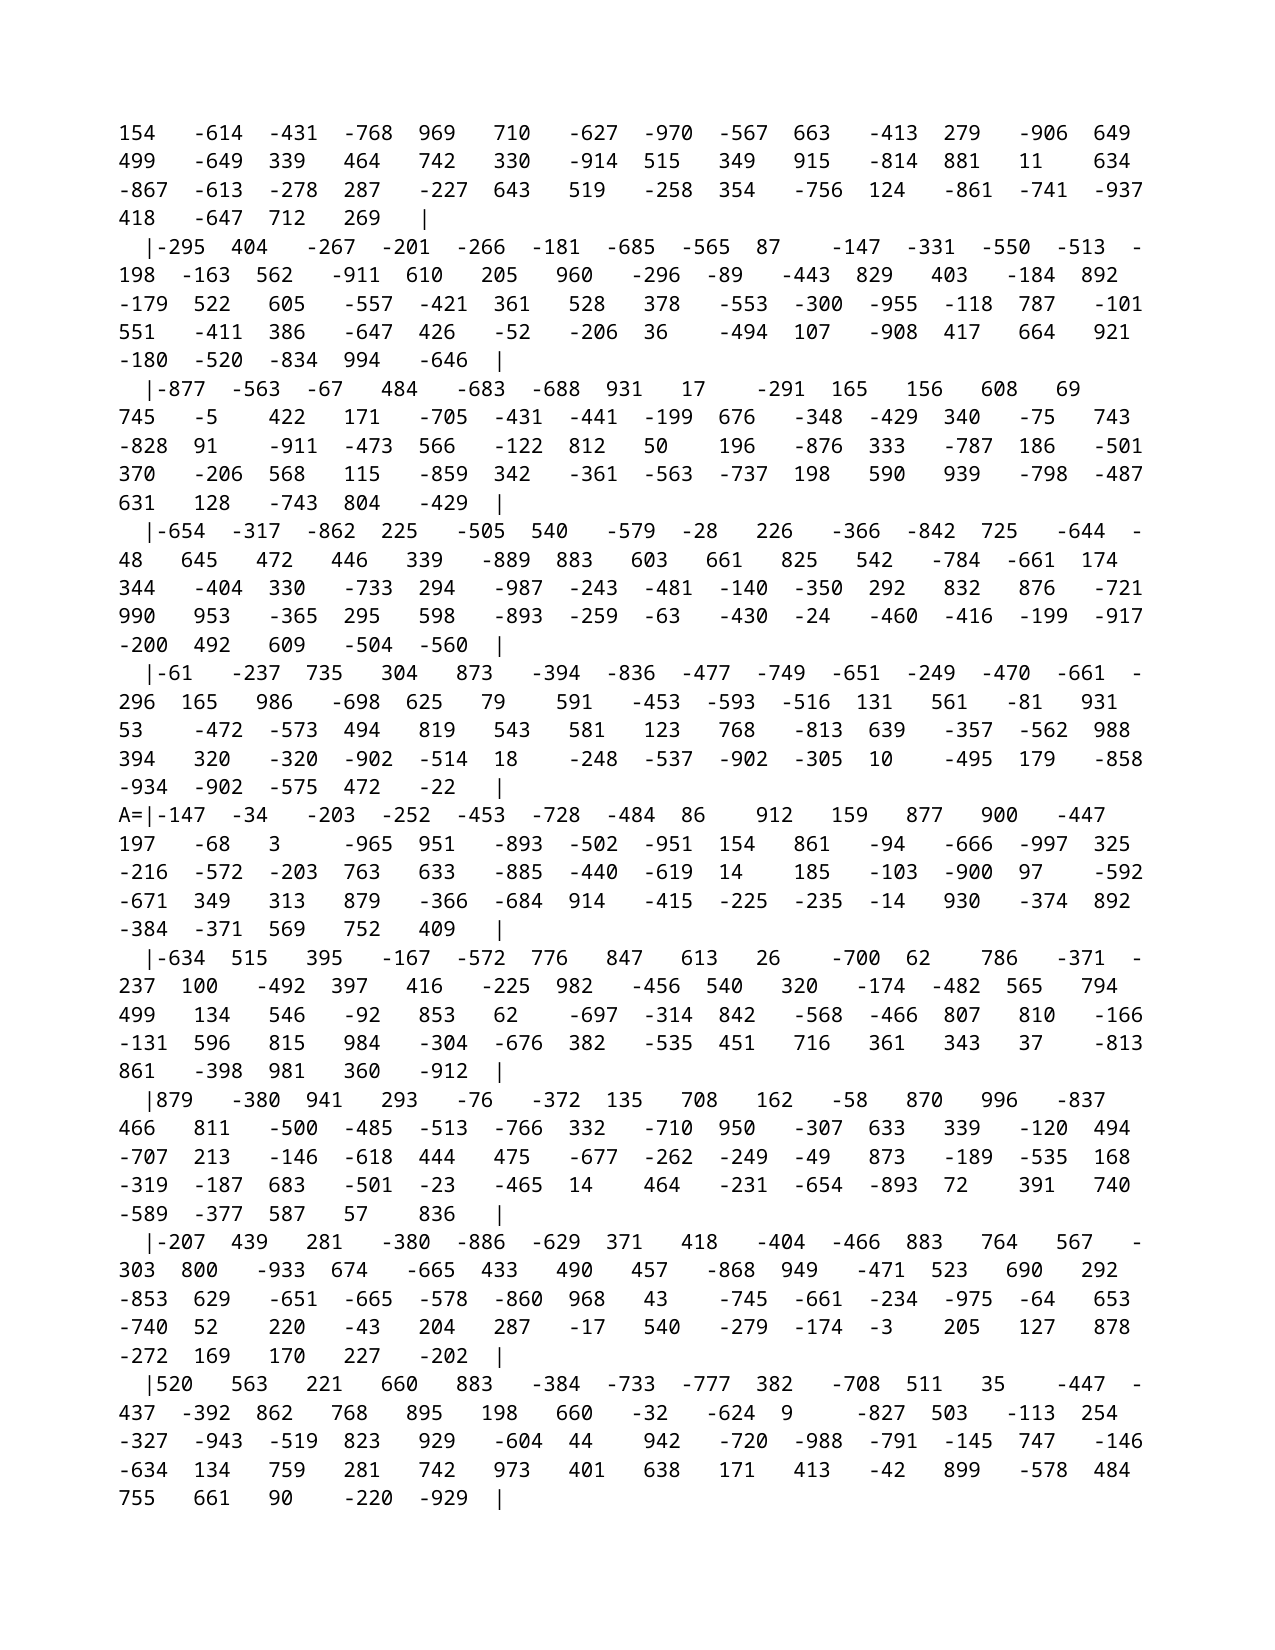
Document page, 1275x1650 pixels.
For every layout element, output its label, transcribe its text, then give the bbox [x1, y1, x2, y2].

text 154 -614 -431 -768 969 710 -627 -970 -567 663 -413 279 -906 649 499 -649 339 464 742 330 -914 515 349 915 -814 881 11 634 -867 -613 -278 287 -227 643 519 -258 354 -756 124 -861 -741 -937 418 -647 712 269 | [118, 118, 1157, 232]
text |-61 -237 735 304 873 -394 -836 -477 -749 -651 -249 -470 -661 -296 165 986 -698 625 79 591 -453 -593 -516 131 561 -81 931 53 -472 -573 494 819 543 581 123 768 -813 639 -357 -562 988 394 320 -320 -902 -514 18 -248 -537 -902 -305 10 -495 179 -858 -934 -902 -575 472 -22 | [118, 658, 1157, 801]
text |879 -380 941 293 -76 -372 135 708 162 -58 870 996 -837 466 811 -500 -485 -513 -766 332 -710 950 -307 633 339 -120 494 -707 213 -146 -618 444 475 -677 -262 -249 -49 873 -189 -535 168 -319 -187 683 -501 -23 -465 14 464 -231 -654 -893 72 391 740 -589 -377 587 57 836 | [118, 1085, 1157, 1227]
text |-877 -563 -67 484 -683 -688 931 17 -291 165 156 608 69 745 -5 422 171 -705 -431 -441 -199 676 -348 -429 340 -75 743 -828 91 -911 -473 566 -122 812 50 196 -876 333 -787 186 -501 370 -206 568 115 -859 342 -361 -563 -737 198 590 939 -798 -487 631 128 -743 804 -429 | [118, 374, 1157, 516]
text |-654 -317 -862 225 -505 540 -579 -28 226 -366 -842 725 -644 -48 645 472 446 339 -889 883 603 661 825 542 -784 -661 174 344 -404 330 -733 294 -987 -243 -481 -140 -350 292 832 876 -721 990 953 -365 295 598 -893 -259 -63 -430 -24 -460 -416 -199 -917 -200 492 609 -504 -560 | [118, 516, 1157, 658]
text |-207 439 281 -380 -886 -629 371 418 -404 -466 883 764 567 -303 800 -933 674 -665 433 490 457 -868 949 -471 523 690 292 -853 629 -651 -665 -578 -860 968 43 -745 -661 -234 -975 -64 653 -740 52 220 -43 204 287 -17 540 -279 -174 -3 205 127 878 -272 169 170 227 -202 | [118, 1227, 1157, 1369]
text |520 563 221 660 883 -384 -733 -777 382 -708 511 35 -447 -437 -392 862 768 895 198 660 -32 -624 9 -827 503 -113 254 -327 -943 -519 823 929 -604 44 942 -720 -988 -791 -145 747 -146 -634 134 759 281 742 973 401 638 171 413 -42 899 -578 484 755 661 90 -220 -929 | [118, 1369, 1157, 1512]
text |-295 404 -267 -201 -266 -181 -685 -565 87 -147 -331 -550 -513 -198 -163 562 -911 610 205 960 -296 -89 -443 829 403 -184 892 -179 522 605 -557 -421 361 528 378 -553 -300 -955 -118 787 -101 551 -411 386 -647 426 -52 -206 36 -494 107 -908 417 664 921 -180 -520 -834 994 -646 | [118, 232, 1157, 374]
text A=|-147 -34 -203 -252 -453 -728 -484 86 912 159 877 900 -447 197 -68 3 -965 951 -893 -502 -951 154 861 -94 -666 -997 325 -216 -572 -203 763 633 -885 -440 -619 14 185 -103 -900 97 -592 -671 349 313 879 -366 -684 914 -415 -225 -235 -14 930 -374 892 -384 -371 569 752 409 | [118, 801, 1157, 943]
text |-634 515 395 -167 -572 776 847 613 26 -700 62 786 -371 -237 100 -492 397 416 -225 982 -456 540 320 -174 -482 565 794 499 134 546 -92 853 62 -697 -314 842 -568 -466 807 810 -166 -131 596 815 984 -304 -676 382 -535 451 716 361 343 37 -813 861 -398 981 360 -912 | [118, 943, 1157, 1085]
